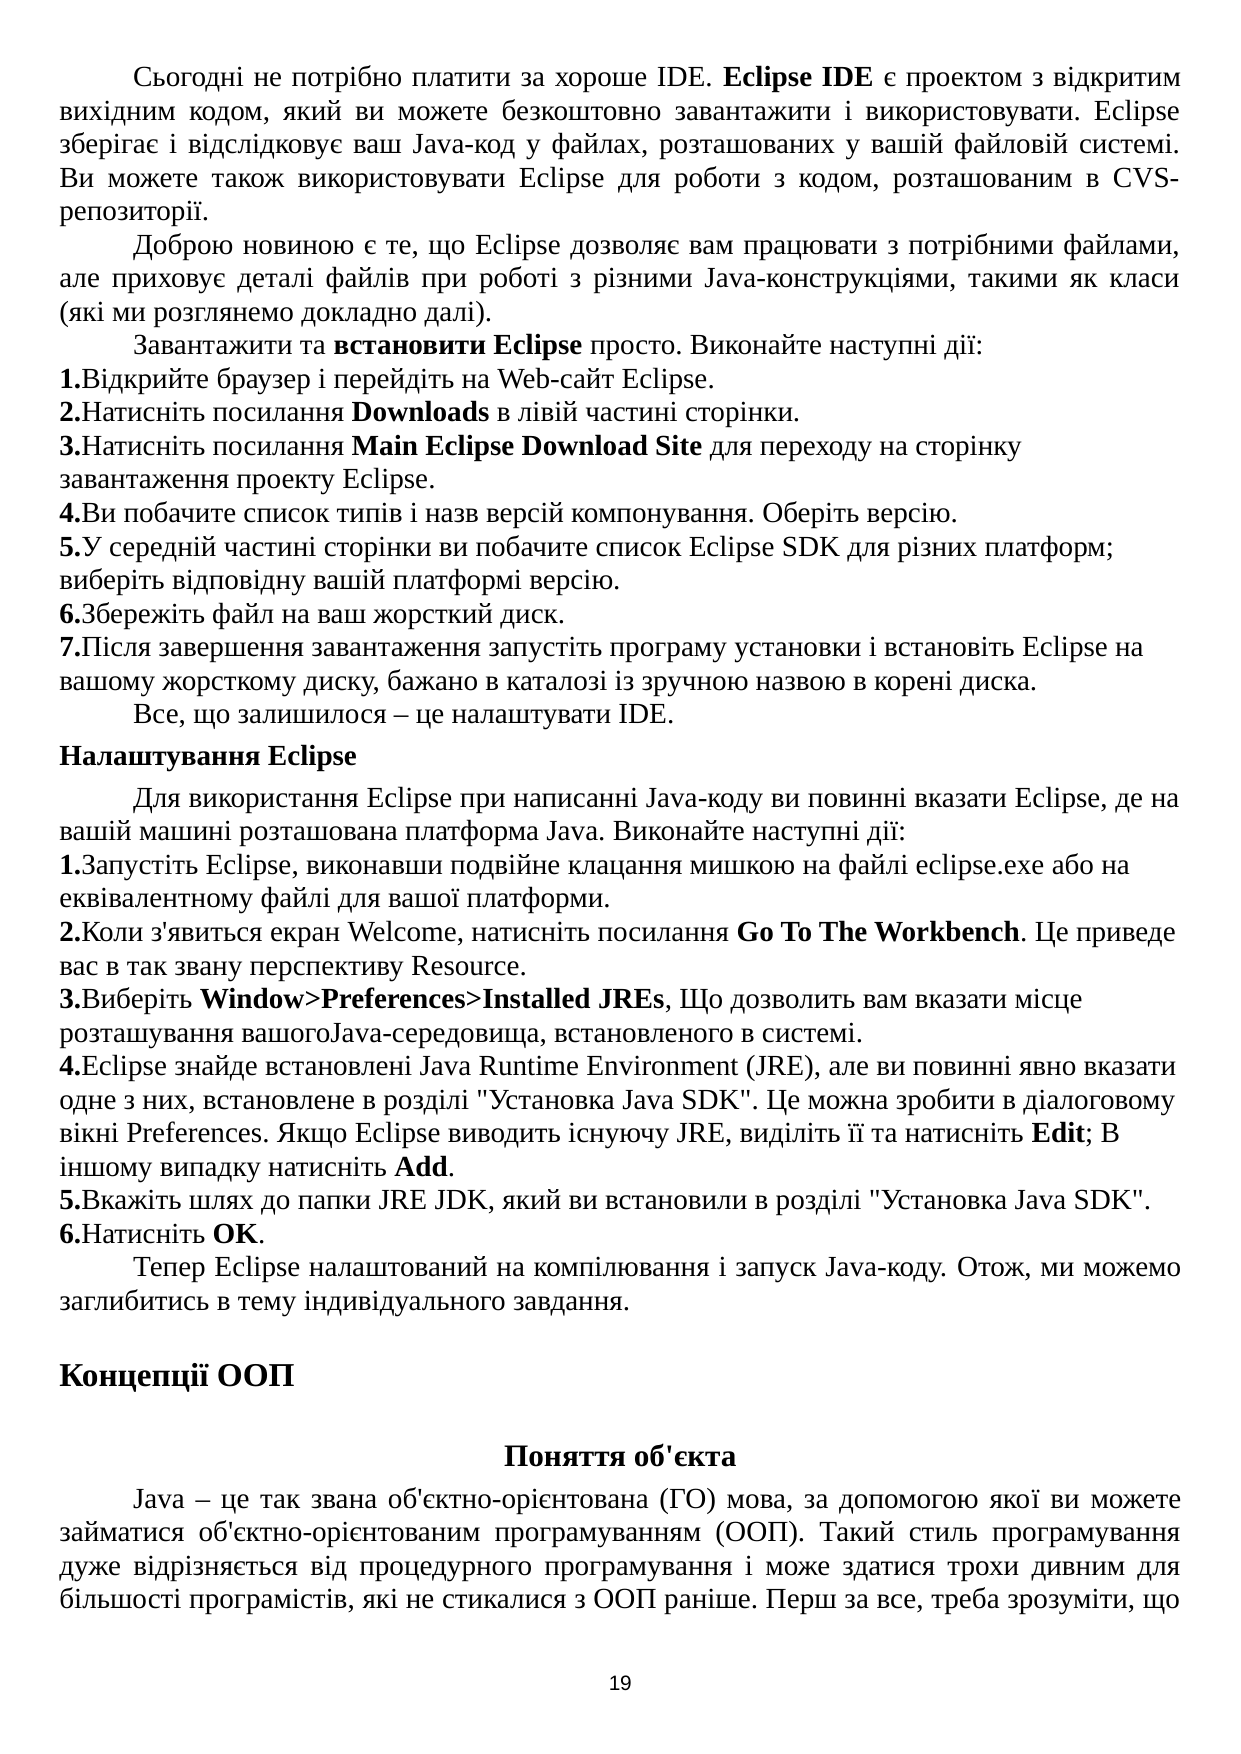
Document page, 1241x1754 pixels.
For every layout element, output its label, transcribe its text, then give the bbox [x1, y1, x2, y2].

text Концепції ООП [59, 1355, 1181, 1393]
list Ви побачите список типів і назв версій компонування. Оберіть версію. [59, 495, 1181, 529]
list Запустіть Eclipse, виконавши подвійне клацання мишкою на файлі eclipse.exe або на еквівалентному файлі для вашої платформи. [59, 847, 1181, 914]
list Виберіть Window>Preferences>Installed JREs, Що дозволить вам вказати місце розташування вашогоJava-середовища, встановленого в системі. [59, 981, 1181, 1048]
subtitle Налаштування Eclipse [59, 730, 1181, 772]
list Натисніть OK. [59, 1216, 1181, 1249]
text Java – це так звана об'єктно-орієнтована (ГО) мова, за допомогою якої ви можете займатися об'єктно-орієнтованим програмуванням (ООП). Такий стиль програмування дуже відрізняється від процедурного програмування і може здатися трохи дивним для більшості програмістів, які не стикалися з ООП раніше. Перш за все, треба зрозуміти, що [59, 1481, 1181, 1615]
text Доброю новиною є те, що Eclipse дозволяє вам працювати з потрібними файлами, але приховує деталі файлів при роботі з різними Java-конструкціями, такими як класи (які ми розглянемо докладно далі). [59, 227, 1181, 327]
list Коли з'явиться екран Welcome, натисніть посилання Go To The Workbench. Це приведе вас в так звану перспективу Resource. [59, 914, 1181, 981]
text Поняття об'єкта [59, 1437, 1181, 1473]
text Завантажити та встановити Eclipse просто. Виконайте наступні дії: [59, 327, 1181, 361]
list Натисніть посилання Downloads в лівій частині сторінки. [59, 394, 1181, 428]
text Все, що залишилося – це налаштувати IDE. [59, 696, 1181, 730]
list Вкажіть шлях до папки JRE JDK, який ви встановили в розділі "Установка Java SDK". [59, 1182, 1181, 1216]
list Eclipse знайде встановлені Java Runtime Environment (JRE), але ви повинні явно вказати одне з них, встановлене в розділі "Установка Java SDK". Це можна зробити в діалоговому вікні Preferences. Якщо Eclipse виводить існуючу JRE, виділіть її та натисніть Edit; В іншому випадку натисніть Add. [59, 1048, 1181, 1182]
list Після завершення завантаження запустіть програму установки і встановіть Eclipse на вашому жорсткому диску, бажано в каталозі із зручною назвою в корені диска. [59, 629, 1181, 696]
text Сьогодні не потрібно платити за хороше IDE. Eclipse IDE є проектом з відкритим вихідним кодом, який ви можете безкоштовно завантажити і використовувати. Eclipse зберігає і відслідковує ваш Java-код у файлах, розташованих у вашій файловій системі. Ви можете також використовувати Eclipse для роботи з кодом, розташованим в CVS-репозиторії. [59, 59, 1181, 227]
text Тепер Eclipse налаштований на компілювання і запуск Java-коду. Отож, ми можемо заглибитись в тему індивідуального завдання. [59, 1249, 1181, 1317]
list Натисніть посилання Main Eclipse Download Site для переходу на сторінку завантаження проекту Eclipse. [59, 428, 1181, 495]
text Для використання Eclipse при написанні Java-коду ви повинні вказати Eclipse, де на вашій машині розташована платформа Java. Виконайте наступні дії: [59, 780, 1181, 847]
list Відкрийте браузер і перейдіть на Web-сайт Eclipse. [59, 361, 1181, 394]
list Збережіть файл на ваш жорсткий диск. [59, 596, 1181, 629]
list У середній частині сторінки ви побачите список Eclipse SDK для різних платформ; виберіть відповідну вашій платформі версію. [59, 529, 1181, 596]
